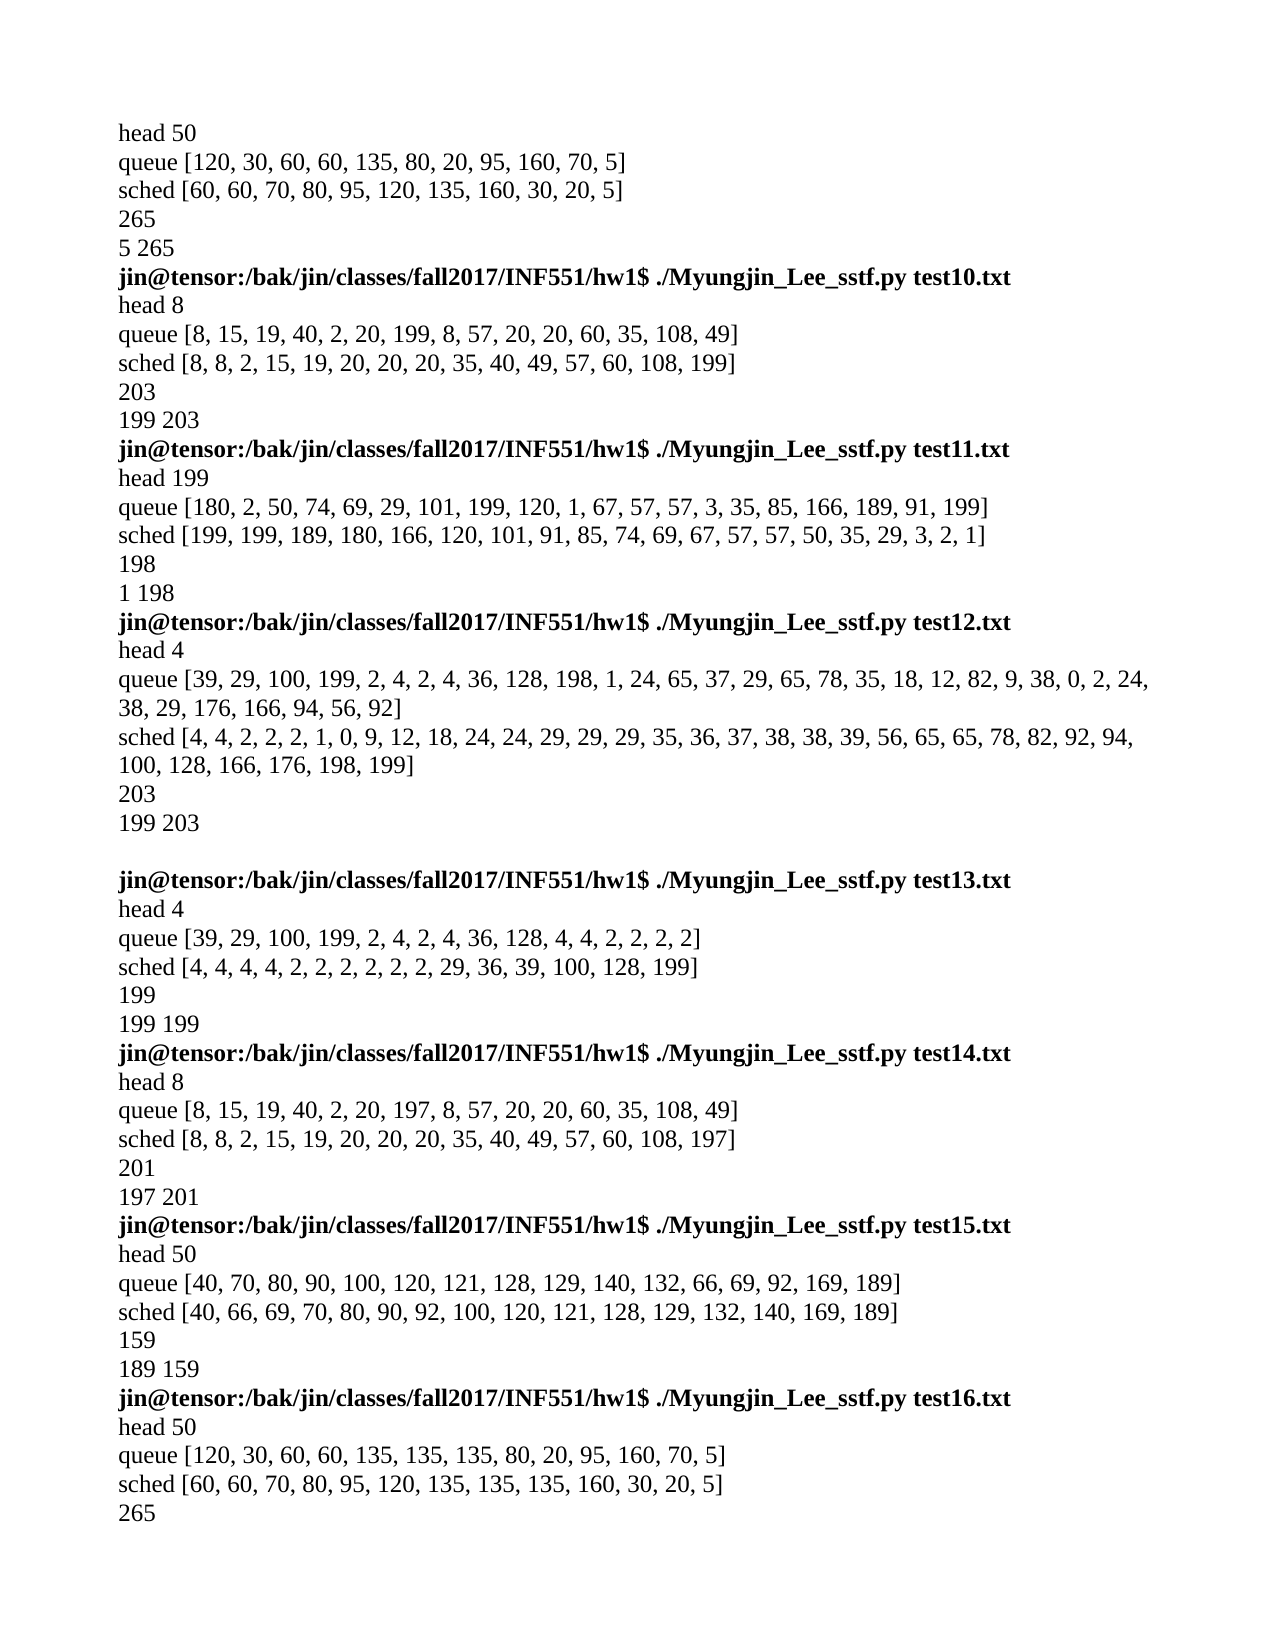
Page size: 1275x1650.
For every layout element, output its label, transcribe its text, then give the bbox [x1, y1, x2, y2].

text jin@tensor:/bak/jin/classes/fall2017/INF551/hw1$ ./Myungjin_Lee_sstf.py test16.txt [118, 1383, 1157, 1412]
text head 199 [118, 463, 1157, 492]
text head 50 [118, 118, 1157, 147]
text 203 [118, 779, 1157, 808]
text queue [39, 29, 100, 199, 2, 4, 2, 4, 36, 128, 198, 1, 24, 65, 37, 29, 65, 78, 35, 18, 12, 82, 9, 38, 0, 2, 24, 38, 29, 176, 166, 94, 56, 92] [118, 664, 1157, 722]
text sched [8, 8, 2, 15, 19, 20, 20, 20, 35, 40, 49, 57, 60, 108, 199] [118, 348, 1157, 377]
text jin@tensor:/bak/jin/classes/fall2017/INF551/hw1$ ./Myungjin_Lee_sstf.py test10.txt [118, 262, 1157, 291]
text queue [8, 15, 19, 40, 2, 20, 199, 8, 57, 20, 20, 60, 35, 108, 49] [118, 319, 1157, 348]
text sched [4, 4, 4, 4, 2, 2, 2, 2, 2, 2, 29, 36, 39, 100, 128, 199] [118, 952, 1157, 981]
text head 4 [118, 636, 1157, 664]
text 199 [118, 981, 1157, 1009]
text queue [180, 2, 50, 74, 69, 29, 101, 199, 120, 1, 67, 57, 57, 3, 35, 85, 166, 189, 91, 199] [118, 492, 1157, 521]
text head 50 [118, 1239, 1157, 1268]
text 159 [118, 1326, 1157, 1354]
text 5 265 [118, 233, 1157, 262]
text head 8 [118, 291, 1157, 319]
text 199 199 [118, 1009, 1157, 1038]
text sched [60, 60, 70, 80, 95, 120, 135, 135, 135, 160, 30, 20, 5] [118, 1469, 1157, 1498]
text queue [8, 15, 19, 40, 2, 20, 197, 8, 57, 20, 20, 60, 35, 108, 49] [118, 1096, 1157, 1124]
text sched [8, 8, 2, 15, 19, 20, 20, 20, 35, 40, 49, 57, 60, 108, 197] [118, 1124, 1157, 1153]
text jin@tensor:/bak/jin/classes/fall2017/INF551/hw1$ ./Myungjin_Lee_sstf.py test12.txt [118, 607, 1157, 636]
text queue [40, 70, 80, 90, 100, 120, 121, 128, 129, 140, 132, 66, 69, 92, 169, 189] [118, 1268, 1157, 1297]
text jin@tensor:/bak/jin/classes/fall2017/INF551/hw1$ ./Myungjin_Lee_sstf.py test14.txt [118, 1038, 1157, 1067]
text head 4 [118, 894, 1157, 923]
text jin@tensor:/bak/jin/classes/fall2017/INF551/hw1$ ./Myungjin_Lee_sstf.py test13.txt [118, 866, 1157, 894]
text queue [120, 30, 60, 60, 135, 135, 135, 80, 20, 95, 160, 70, 5] [118, 1441, 1157, 1469]
text 265 [118, 1498, 1157, 1527]
text 197 201 [118, 1182, 1157, 1211]
text 1 198 [118, 578, 1157, 607]
text 201 [118, 1153, 1157, 1182]
text queue [39, 29, 100, 199, 2, 4, 2, 4, 36, 128, 4, 4, 2, 2, 2, 2] [118, 923, 1157, 952]
text 265 [118, 204, 1157, 233]
text head 50 [118, 1412, 1157, 1441]
text 203 [118, 377, 1157, 406]
text head 8 [118, 1067, 1157, 1096]
text 189 159 [118, 1354, 1157, 1383]
text sched [40, 66, 69, 70, 80, 90, 92, 100, 120, 121, 128, 129, 132, 140, 169, 189] [118, 1297, 1157, 1326]
text jin@tensor:/bak/jin/classes/fall2017/INF551/hw1$ ./Myungjin_Lee_sstf.py test15.txt [118, 1211, 1157, 1239]
text 199 203 [118, 406, 1157, 434]
text queue [120, 30, 60, 60, 135, 80, 20, 95, 160, 70, 5] [118, 147, 1157, 176]
text sched [4, 4, 2, 2, 2, 1, 0, 9, 12, 18, 24, 24, 29, 29, 29, 35, 36, 37, 38, 38, 39, 56, 65, 65, 78, 82, 92, 94, 100, 128, 166, 176, 198, 199] [118, 722, 1157, 779]
text 199 203 [118, 808, 1157, 837]
text jin@tensor:/bak/jin/classes/fall2017/INF551/hw1$ ./Myungjin_Lee_sstf.py test11.txt [118, 434, 1157, 463]
text sched [60, 60, 70, 80, 95, 120, 135, 160, 30, 20, 5] [118, 176, 1157, 204]
text 198 [118, 549, 1157, 578]
text sched [199, 199, 189, 180, 166, 120, 101, 91, 85, 74, 69, 67, 57, 57, 50, 35, 29, 3, 2, 1] [118, 521, 1157, 549]
